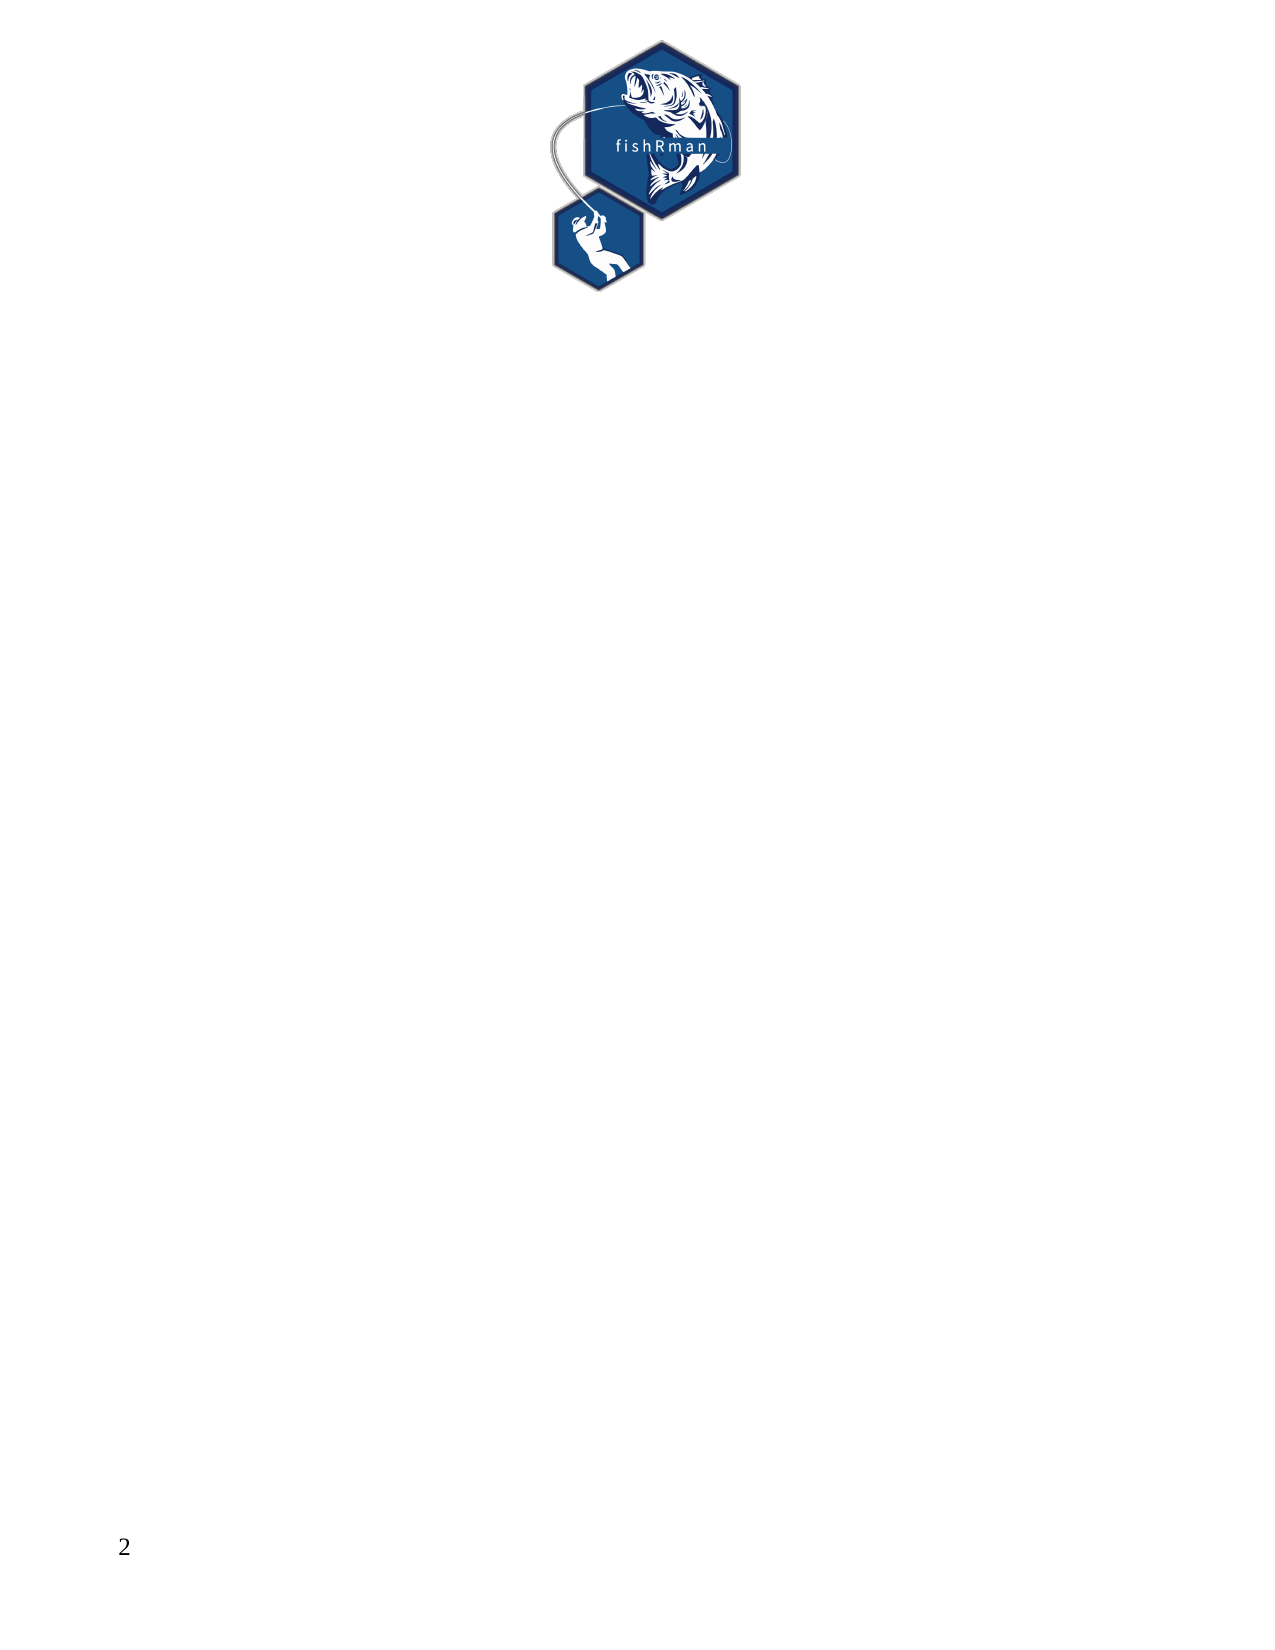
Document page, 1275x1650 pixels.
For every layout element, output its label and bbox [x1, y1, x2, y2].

picture [510, 38, 765, 293]
